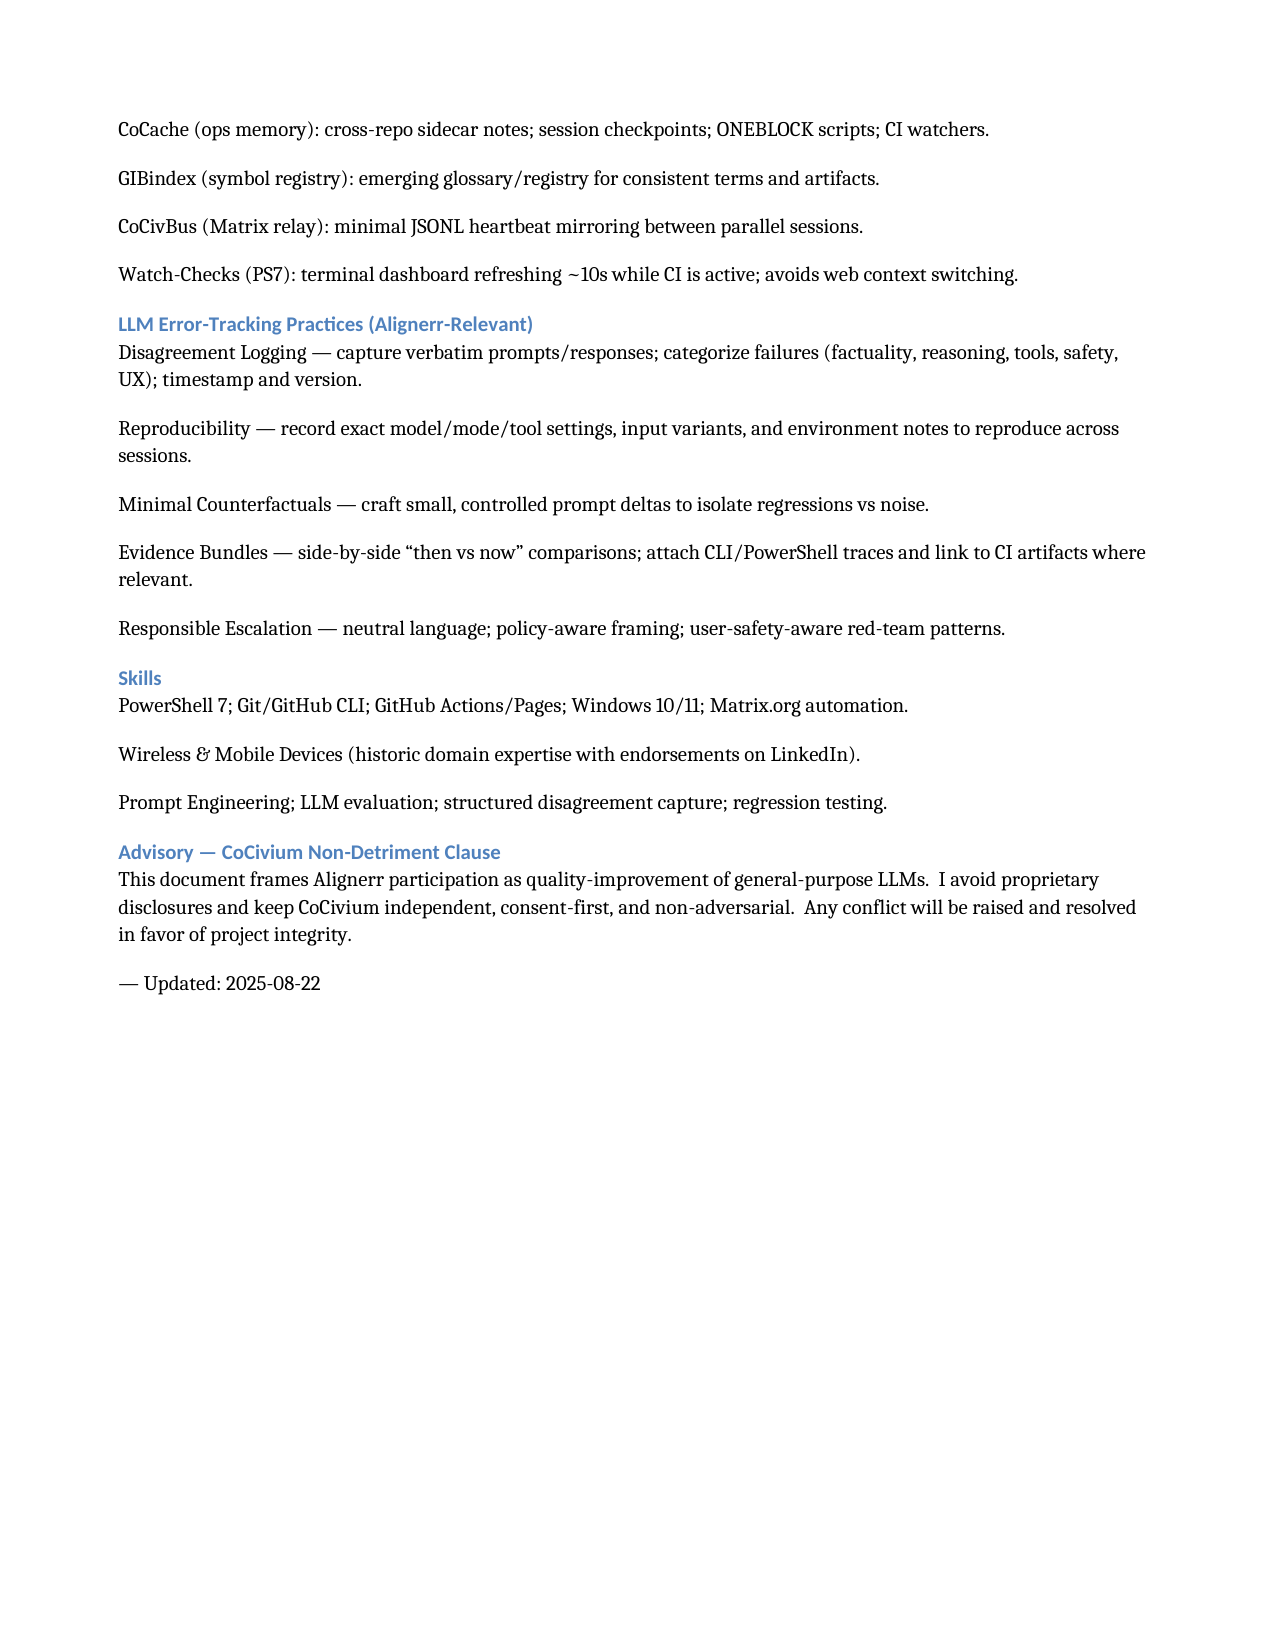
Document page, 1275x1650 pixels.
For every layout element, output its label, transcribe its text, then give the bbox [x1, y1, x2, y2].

list Wireless & Mobile Devices (historic domain expertise with endorsements on LinkedIn). [118, 742, 1157, 766]
list Responsible Escalation — neutral language; policy‑aware framing; user‑safety‑aware red‑team patterns. [118, 616, 1157, 640]
list Prompt Engineering; LLM evaluation; structured disagreement capture; regression testing. [118, 791, 1157, 814]
list Reproducibility — record exact model/mode/tool settings, input variants, and environment notes to reproduce across sessions. [118, 416, 1157, 468]
text — Updated: 2025-08-22 [118, 971, 1157, 995]
list PowerShell 7; Git/GitHub CLI; GitHub Actions/Pages; Windows 10/11; Matrix.org automation. [118, 694, 1157, 718]
text This document frames Alignerr participation as quality‑improvement of general‑purpose LLMs. I avoid proprietary disclosures and keep CoCivium independent, consent‑first, and non‑adversarial. Any conflict will be raised and resolved in favor of project integrity. [118, 868, 1157, 947]
list CoCache (ops memory): cross‑repo sidecar notes; session checkpoints; ONEBLOCK scripts; CI watchers. [118, 118, 1157, 142]
list GIBindex (symbol registry): emerging glossary/registry for consistent terms and artifacts. [118, 166, 1157, 190]
subtitle Skills [118, 665, 1157, 690]
list Evidence Bundles — side‑by‑side “then vs now” comparisons; attach CLI/PowerShell traces and link to CI artifacts where relevant. [118, 541, 1157, 592]
list Disagreement Logging — capture verbatim prompts/responses; categorize failures (factuality, reasoning, tools, safety, UX); timestamp and version. [118, 341, 1157, 392]
subtitle Advisory — CoCivium Non‑Detriment Clause [118, 839, 1157, 864]
list CoCivBus (Matrix relay): minimal JSONL heartbeat mirroring between parallel sessions. [118, 215, 1157, 239]
list Watch‑Checks (PS7): terminal dashboard refreshing ~10s while CI is active; avoids web context switching. [118, 263, 1157, 287]
subtitle LLM Error‑Tracking Practices (Alignerr‑Relevant) [118, 311, 1157, 337]
list Minimal Counterfactuals — craft small, controlled prompt deltas to isolate regressions vs noise. [118, 492, 1157, 516]
